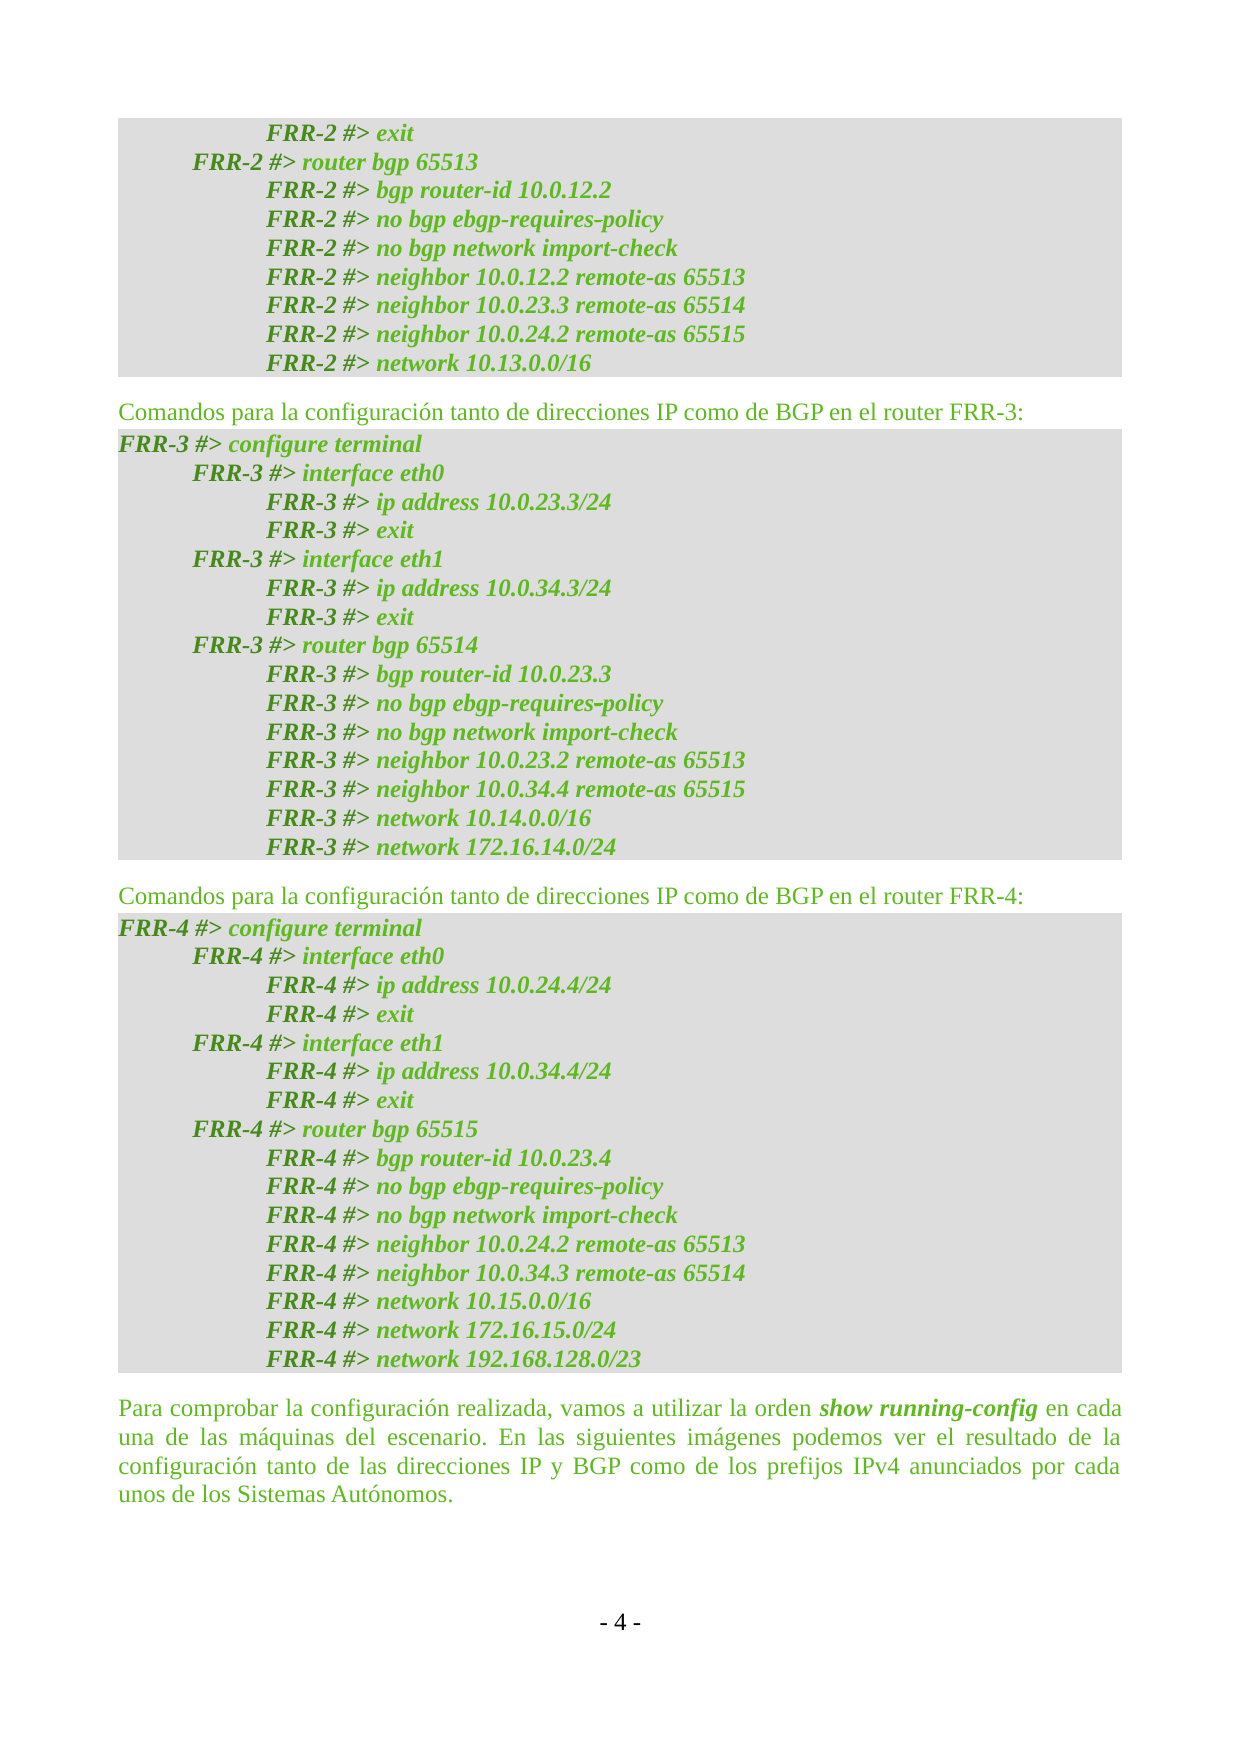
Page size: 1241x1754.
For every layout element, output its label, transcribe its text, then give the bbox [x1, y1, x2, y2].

text FRR-3 #> configure terminal [118, 429, 1122, 458]
text FRR-3 #> bgp router-id 10.0.23.3 [118, 659, 1122, 688]
text FRR-3 #> neighbor 10.0.34.4 remote-as 65515 [118, 774, 1122, 803]
text FRR-3 #> exit [118, 515, 1122, 544]
text FRR-4 #> exit [118, 999, 1122, 1028]
text FRR-3 #> ip address 10.0.34.3/24 [118, 573, 1122, 602]
text FRR-2 #> bgp router-id 10.0.12.2 [118, 176, 1122, 204]
text FRR-3 #> neighbor 10.0.23.2 remote-as 65513 [118, 745, 1122, 774]
text FRR-2 #> no bgp ebgp-requires-policy [118, 204, 1122, 233]
text FRR-3 #> ip address 10.0.23.3/24 [118, 487, 1122, 515]
text FRR-4 #> bgp router-id 10.0.23.4 [118, 1143, 1122, 1171]
text FRR-2 #> network 10.13.0.0/16 [118, 348, 1122, 377]
text Para comprobar la configuración realizada, vamos a utilizar la orden show running-config en cada una de las máquinas del escenario. En las siguientes imágenes podemos ver el resultado de la configuración tanto de las direcciones IP y BGP como de los prefijos IPv4 anunciados por cada unos de los Sistemas Autónomos. [118, 1393, 1122, 1508]
text FRR-4 #> neighbor 10.0.34.3 remote-as 65514 [118, 1258, 1122, 1286]
text FRR-4 #> network 192.168.128.0/23 [118, 1344, 1122, 1373]
text FRR-4 #> ip address 10.0.24.4/24 [118, 970, 1122, 999]
text FRR-4 #> exit [118, 1085, 1122, 1114]
text FRR-2 #> neighbor 10.0.23.3 remote-as 65514 [118, 291, 1122, 319]
text FRR-4 #> network 10.15.0.0/16 [118, 1286, 1122, 1315]
text FRR-2 #> exit [118, 118, 1122, 147]
text FRR-3 #> network 172.16.14.0/24 [118, 832, 1122, 860]
text FRR-3 #> interface eth0 [118, 458, 1122, 487]
text FRR-3 #> network 10.14.0.0/16 [118, 803, 1122, 832]
text FRR-3 #> interface eth1 [118, 544, 1122, 573]
text FRR-4 #> ip address 10.0.34.4/24 [118, 1056, 1122, 1085]
text FRR-3 #> no bgp network import-check [118, 717, 1122, 745]
text FRR-4 #> interface eth0 [118, 941, 1122, 970]
text FRR-2 #> no bgp network import-check [118, 233, 1122, 262]
text Comandos para la configuración tanto de direcciones IP como de BGP en el router FRR-4: [118, 881, 1122, 910]
text FRR-4 #> neighbor 10.0.24.2 remote-as 65513 [118, 1229, 1122, 1258]
text FRR-3 #> router bgp 65514 [118, 630, 1122, 659]
text FRR-2 #> router bgp 65513 [118, 147, 1122, 176]
text Comandos para la configuración tanto de direcciones IP como de BGP en el router FRR-3: [118, 397, 1122, 426]
text FRR-4 #> network 172.16.15.0/24 [118, 1315, 1122, 1344]
text FRR-4 #> no bgp network import-check [118, 1200, 1122, 1229]
text FRR-2 #> neighbor 10.0.24.2 remote-as 65515 [118, 319, 1122, 348]
text FRR-3 #> no bgp ebgp-requires-policy [118, 688, 1122, 717]
text FRR-4 #> no bgp ebgp-requires-policy [118, 1171, 1122, 1200]
text FRR-4 #> router bgp 65515 [118, 1114, 1122, 1143]
text FRR-2 #> neighbor 10.0.12.2 remote-as 65513 [118, 262, 1122, 291]
text FRR-3 #> exit [118, 602, 1122, 630]
text FRR-4 #> configure terminal [118, 913, 1122, 941]
text FRR-4 #> interface eth1 [118, 1028, 1122, 1056]
